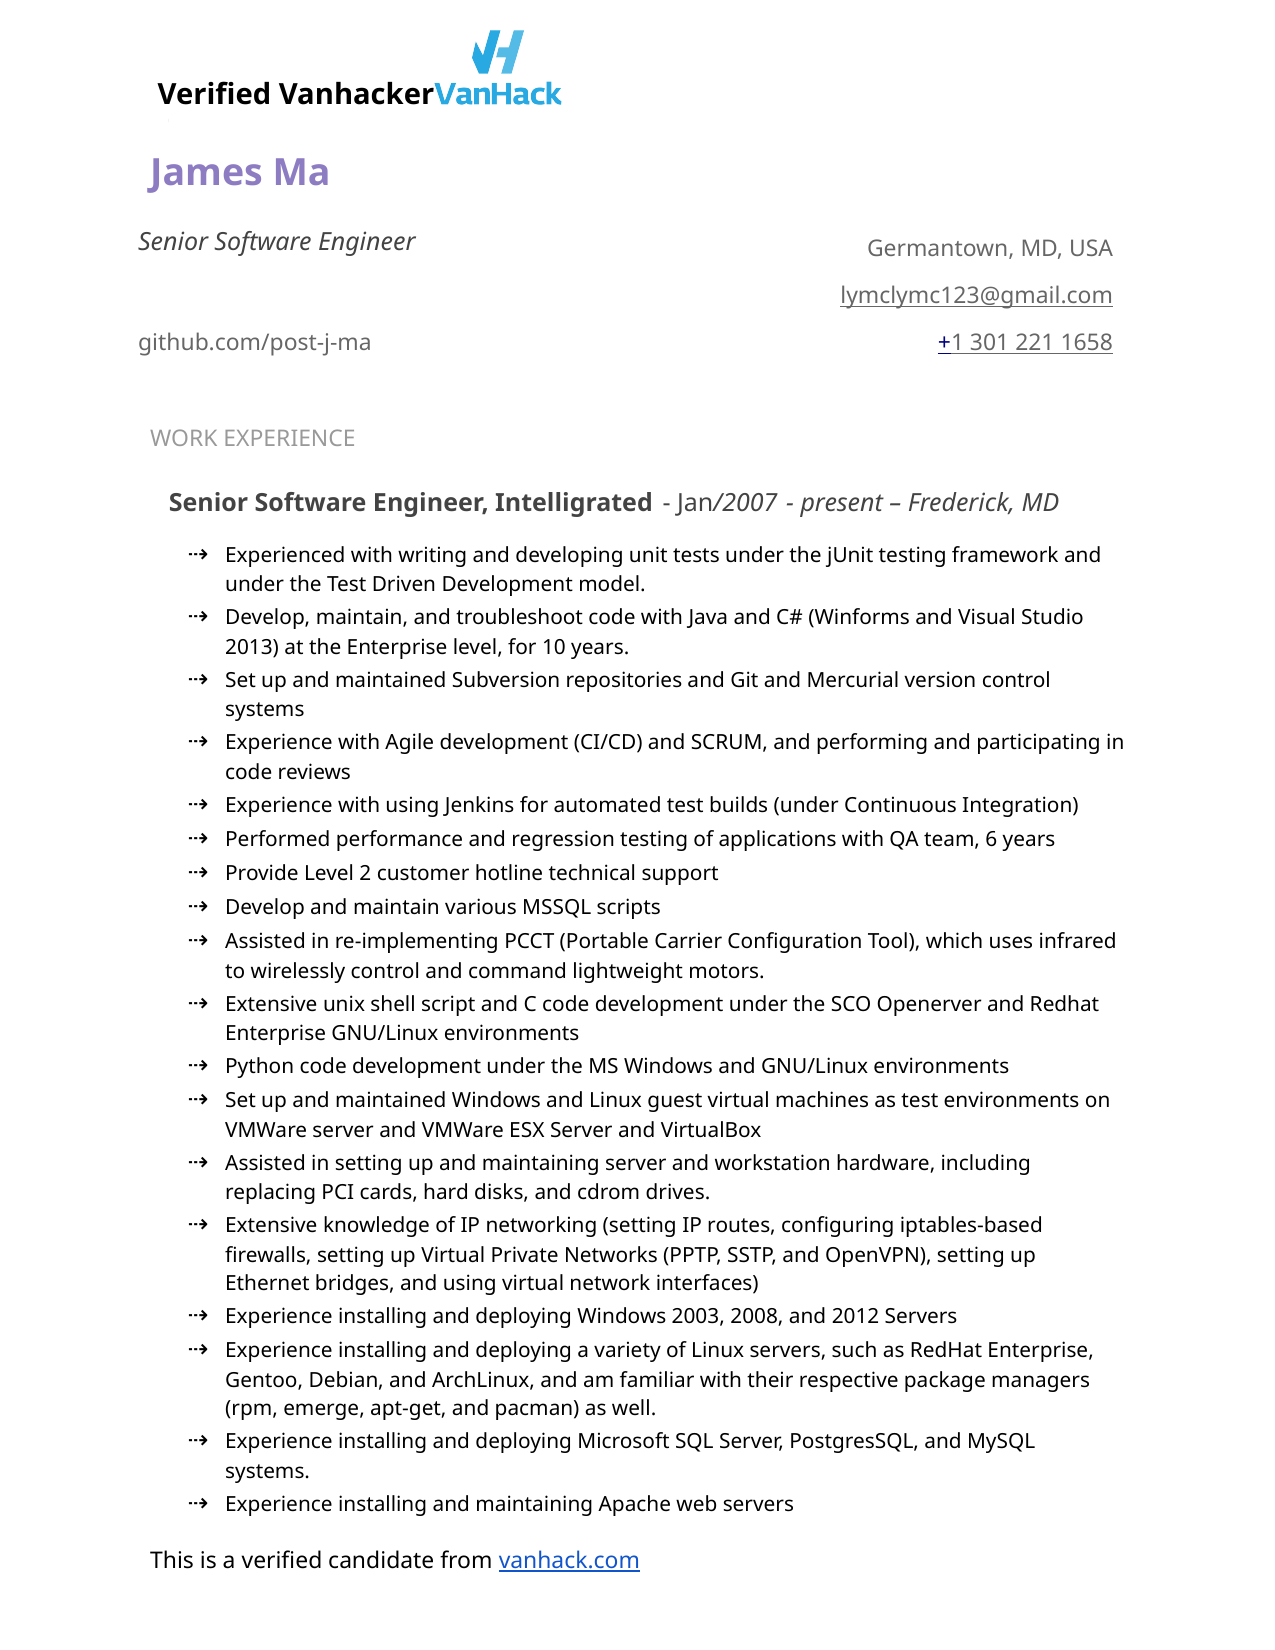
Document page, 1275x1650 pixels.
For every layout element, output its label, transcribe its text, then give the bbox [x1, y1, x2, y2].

picture [434, 30, 562, 105]
list Set up and maintained Windows and Linux guest virtual machines as test environments on VMWare server and VMWare ESX Server and VirtualBox [187, 1081, 1125, 1143]
list Extensive knowledge of IP networking (setting IP routes, configuring iptables-based firewalls, setting up Virtual Private Networks (PPTP, SSTP, and OpenVPN), setting up Ethernet bridges, and using virtual network interfaces) [187, 1206, 1125, 1297]
table_header Germantown, MD, USA lymclymc123@gmail.com +1 301 221 1658 [626, 224, 1112, 357]
list Develop, maintain, and troubleshoot code with Java and C# (Winforms and Visual Studio 2013) at the Enterprise level, for 10 years. [187, 598, 1125, 660]
list Experience with using Jenkins for automated test builds (under Continuous Integration) [187, 785, 1125, 819]
list Assisted in setting up and maintaining server and workstation hardware, including replacing PCI cards, hard disks, and cdrom drives. [187, 1143, 1125, 1206]
list Experience installing and maintaining Apache web servers [187, 1484, 1125, 1518]
list Develop and maintain various MSSQL scripts [187, 888, 1125, 922]
title James Ma [150, 145, 1125, 196]
subtitle Senior Software Engineer, Intelligrated - Jan/2007 - present – Frederick, MD [169, 484, 1125, 518]
table_header Senior Software Engineer github.com/post-j-ma [139, 224, 624, 357]
list Experienced with writing and developing unit tests under the jUnit testing framework and under the Test Driven Development model. [187, 535, 1125, 598]
list Assisted in re-implementing PCCT (Portable Carrier Configuration Tool), which uses infrared to wirelessly control and command lightweight motors. [187, 922, 1125, 984]
list Experience with Agile development (CI/CD) and SCRUM, and performing and participating in code reviews [187, 723, 1125, 785]
list Python code development under the MS Windows and GNU/Linux environments [187, 1047, 1125, 1081]
list Experience installing and deploying Microsoft SQL Server, PostgresSQL, and MySQL systems. [187, 1422, 1125, 1484]
list Performed performance and regression testing of applications with QA team, 6 years [187, 819, 1125, 853]
list Provide Level 2 customer hotline technical support [187, 853, 1125, 888]
list Set up and maintained Subversion repositories and Git and Mercurial version control systems [187, 660, 1125, 723]
subtitle WORK EXPERIENCE [150, 359, 1125, 453]
list Experience installing and deploying Windows 2003, 2008, and 2012 Servers [187, 1297, 1125, 1331]
list Extensive unix shell script and C code development under the SCO Openerver and Redhat Enterprise GNU/Linux environments [187, 984, 1125, 1047]
list Experience installing and deploying a variety of Linux servers, such as RedHat Enterprise, Gentoo, Debian, and ArchLinux, and am familiar with their respective package managers (rpm, emerge, apt-get, and pacman) as well. [187, 1331, 1125, 1422]
